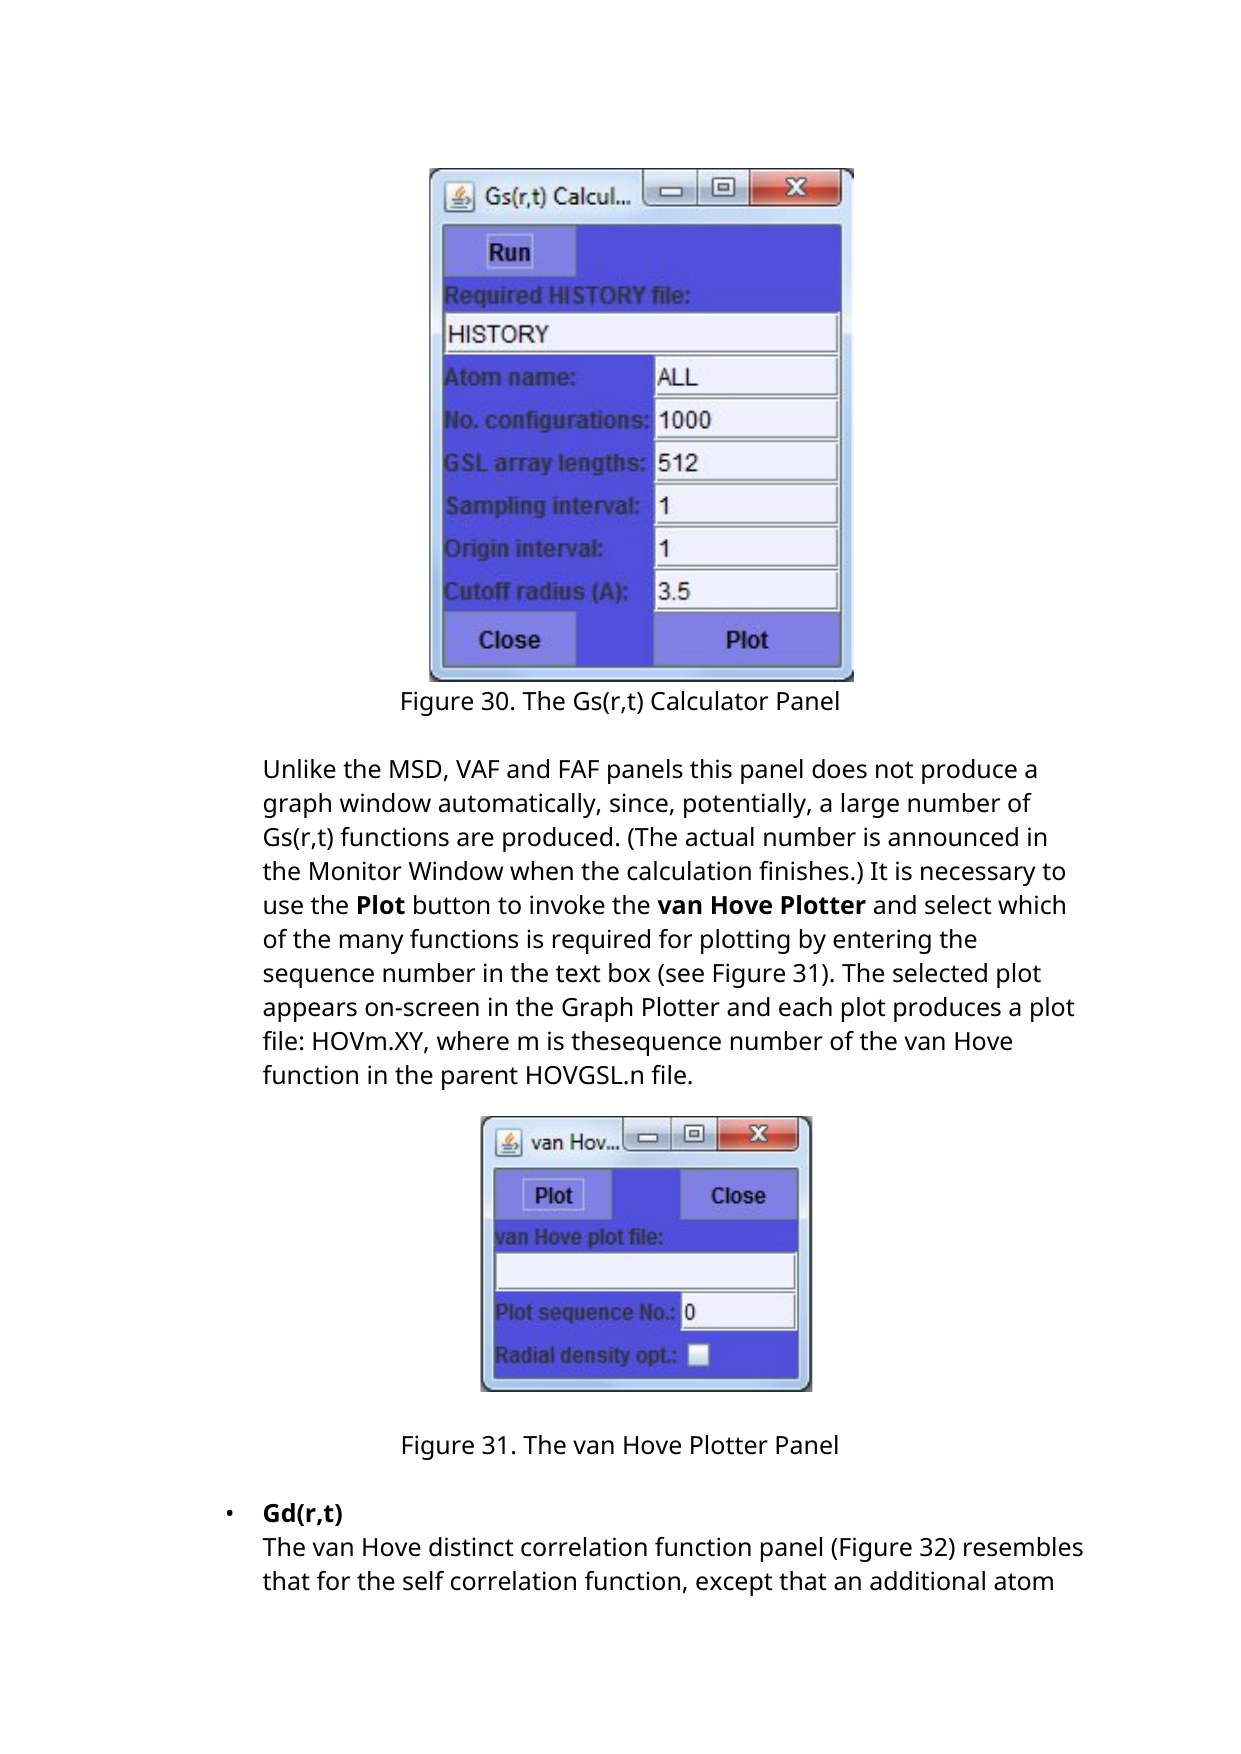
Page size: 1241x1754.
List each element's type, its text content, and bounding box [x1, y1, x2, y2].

text The van Hove distinct correlation function panel (Figure 32) resembles that for the self correlation function, except that an additional atom [262, 1529, 1090, 1598]
picture [429, 168, 854, 682]
text Unlike the MSD, VAF and FAF panels this panel does not produce a graph window automatically, since, potentially, a large number of Gs(r,t) functions are produced. (The actual number is announced in the Monitor Window when the calculation finishes.) It is necessary to use the Plot button to invoke the van Hove Plotter and select which of the many functions is required for plotting by entering the sequence number in the text box (see Figure 31). The selected plot appears on-screen in the Graph Plotter and each plot produces a plot file: HOVm.XY, where m is thesequence number of the van Hove function in the parent HOVGSL.n file. [262, 751, 1090, 1092]
text Figure 31. The van Hove Plotter Panel [150, 1427, 1090, 1461]
text Figure 30. The Gs(r,t) Calculator Panel [150, 150, 1090, 717]
list Gd(r,t) [225, 1496, 1090, 1529]
picture [480, 1116, 813, 1392]
